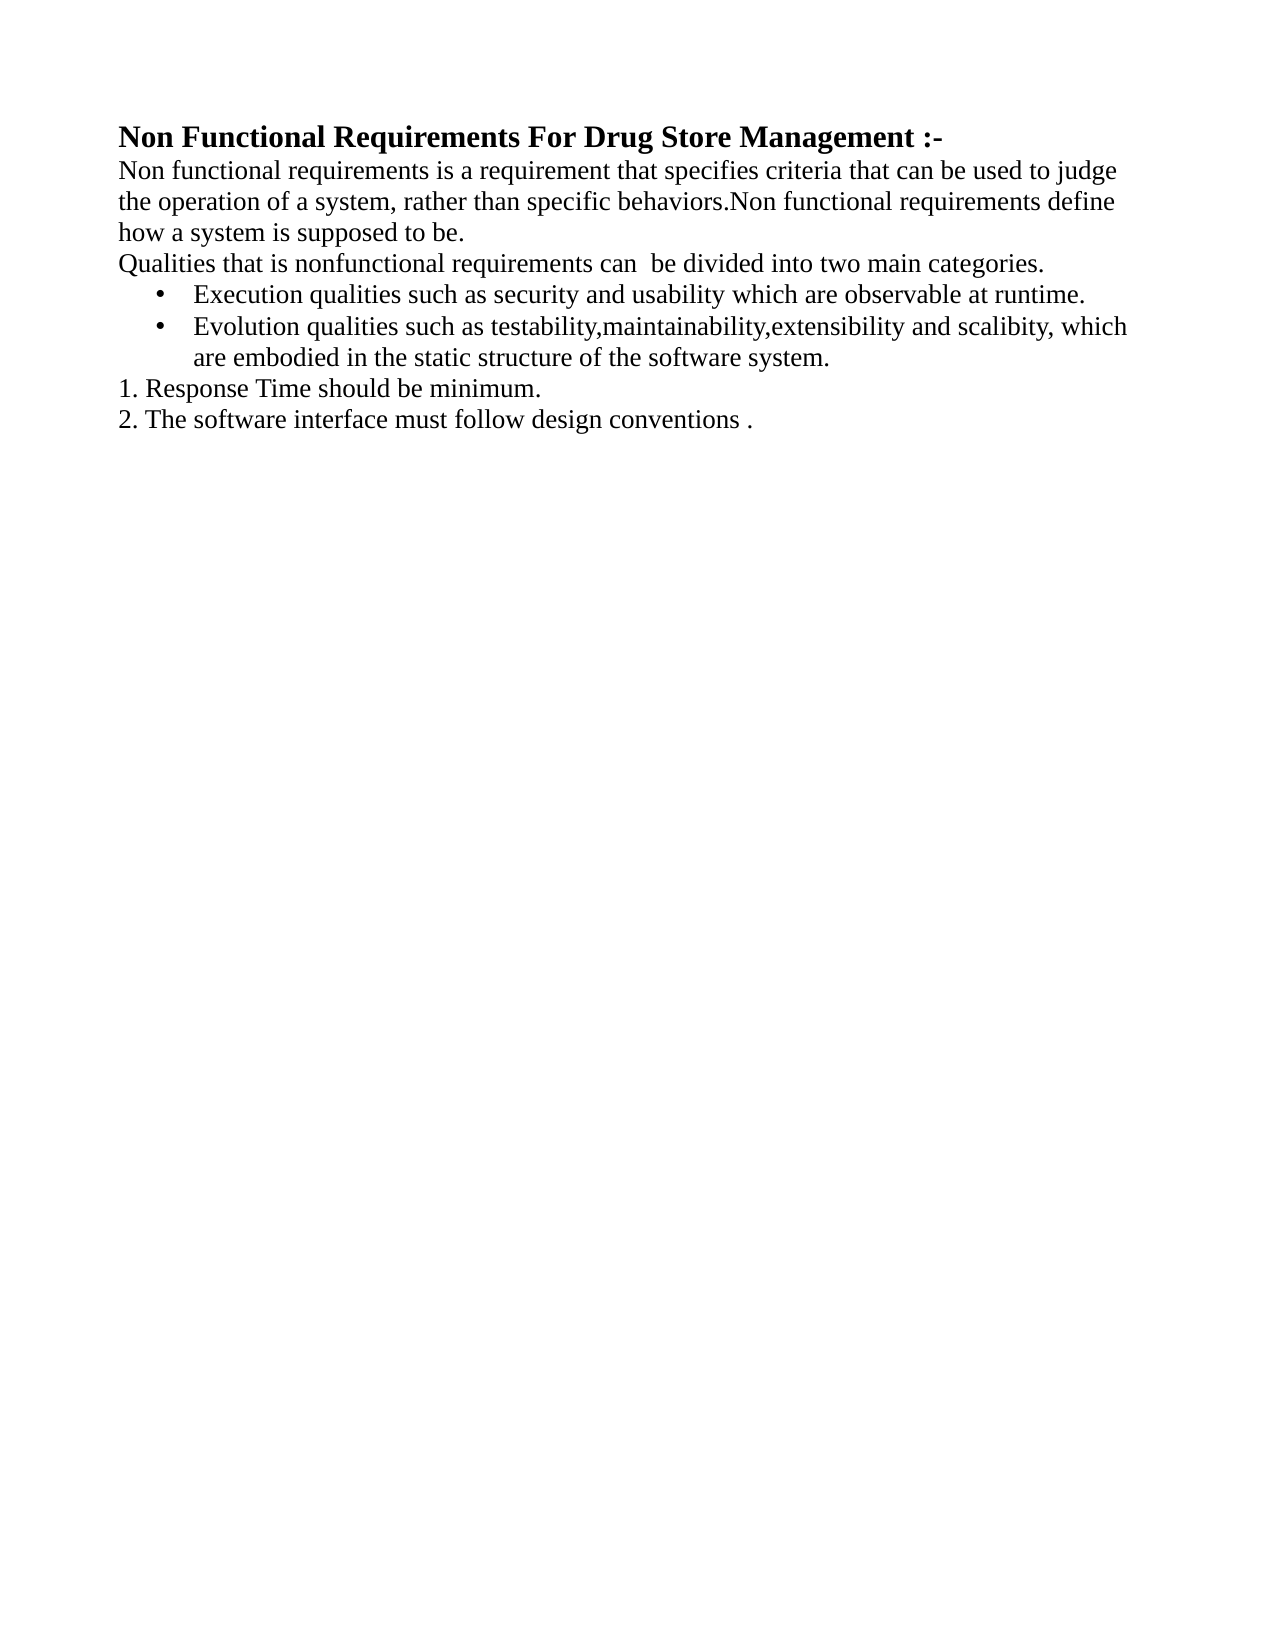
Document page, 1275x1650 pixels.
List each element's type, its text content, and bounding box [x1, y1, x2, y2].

list Evolution qualities such as testability,maintainability,extensibility and scalibity, which are embodied in the static structure of the software system. [156, 310, 1157, 372]
text Qualities that is nonfunctional requirements can be divided into two main categories. [118, 247, 1157, 279]
list Execution qualities such as security and usability which are observable at runtime. [156, 279, 1157, 310]
text Non functional requirements is a requirement that specifies criteria that can be used to judge the operation of a system, rather than specific behaviors.Non functional requirements define how a system is supposed to be. [118, 154, 1157, 247]
text Non Functional Requirements For Drug Store Management :- [118, 118, 1157, 154]
text 1. Response Time should be minimum. [118, 372, 1157, 403]
text 2. The software interface must follow design conventions . [118, 403, 1157, 434]
